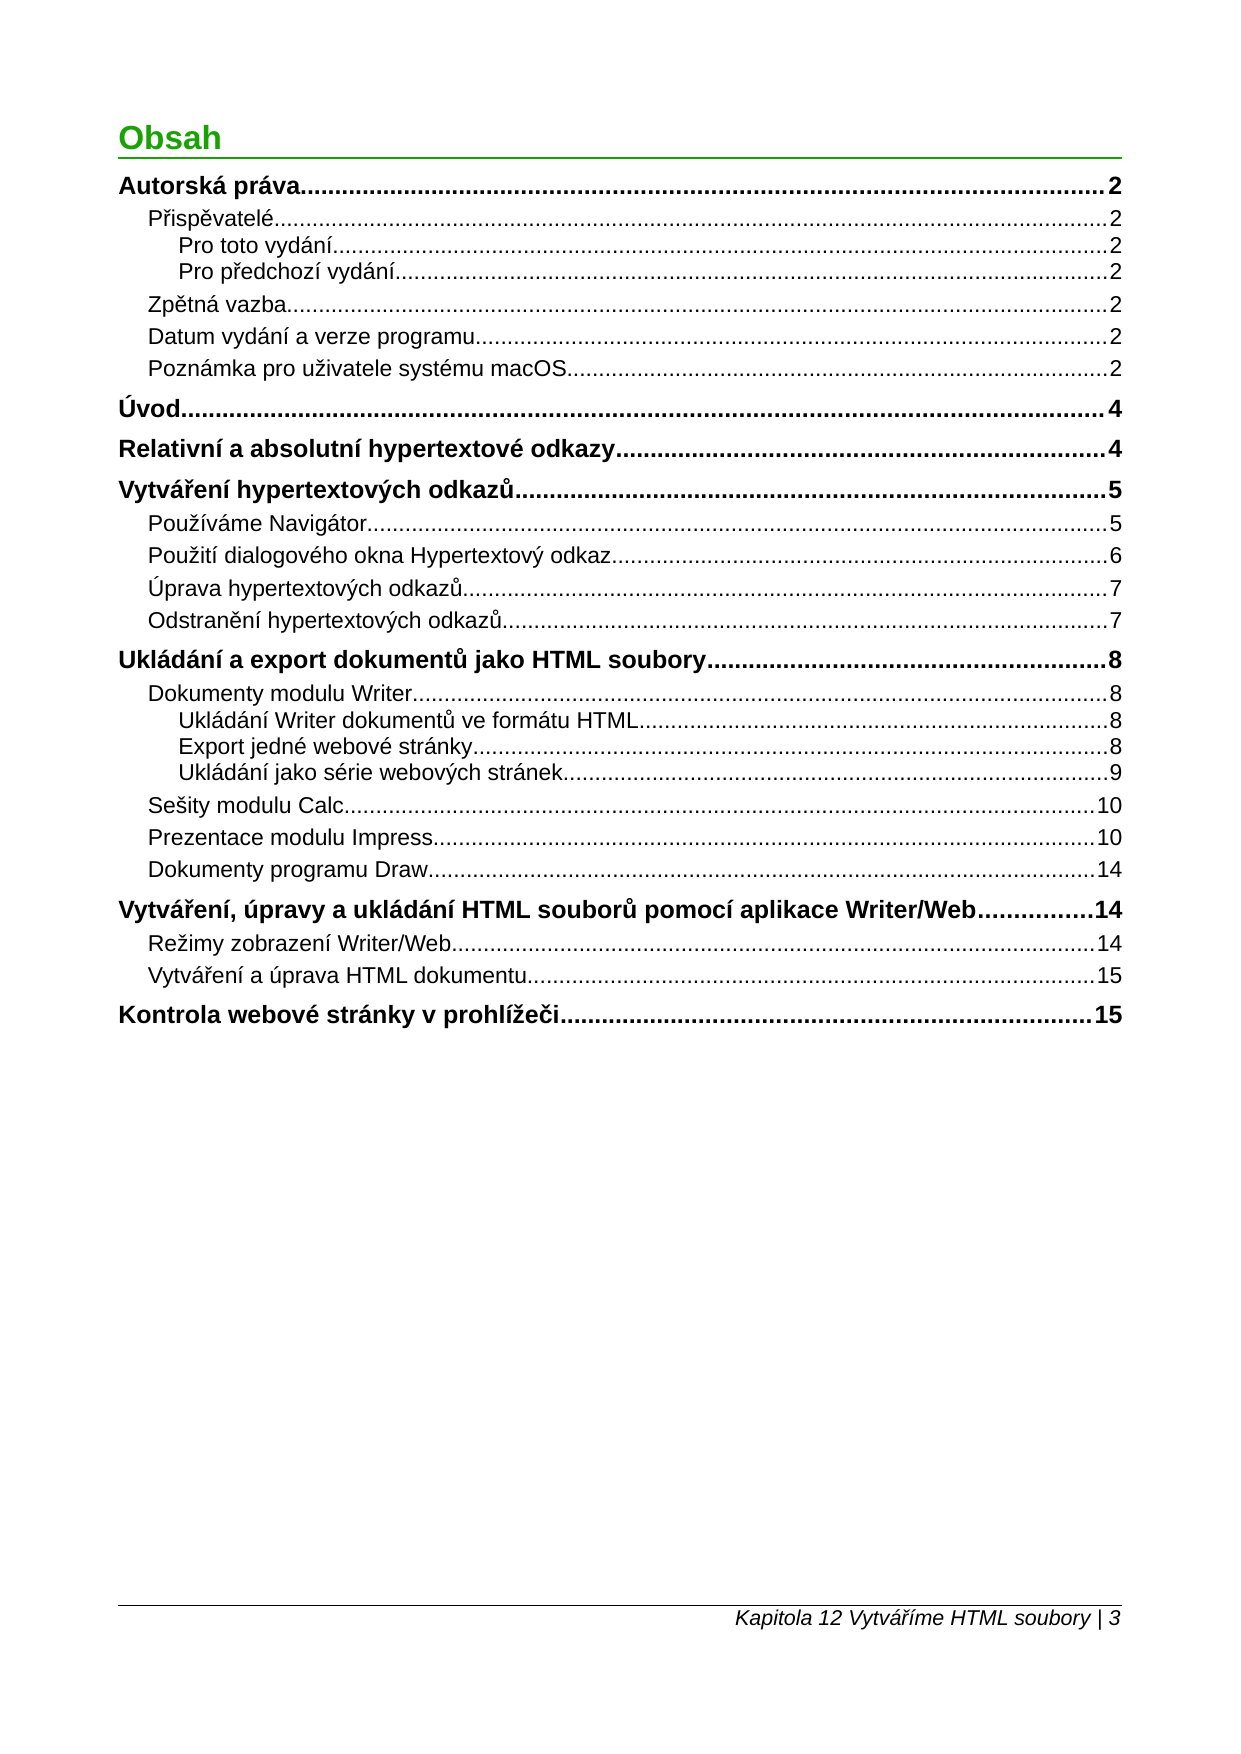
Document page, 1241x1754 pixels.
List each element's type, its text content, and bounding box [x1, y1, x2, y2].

text Pro toto vydání 2 [178, 232, 1122, 258]
text Ukládání a export dokumentů jako HTML soubory 8 [118, 645, 1122, 674]
text Dokumenty programu Draw 14 [148, 856, 1122, 883]
text Relativní a absolutní hypertextové odkazy 4 [118, 434, 1122, 463]
text Zpětná vazba 2 [148, 291, 1122, 317]
text Pro předchozí vydání 2 [178, 258, 1122, 284]
text Vytváření a úprava HTML dokumentu 15 [148, 962, 1122, 988]
text Vytváření hypertextových odkazů 5 [118, 475, 1122, 504]
text Úprava hypertextových odkazů 7 [148, 575, 1122, 601]
text Dokumenty modulu Writer 8 [148, 680, 1122, 707]
text Používáme Navigátor 5 [148, 510, 1122, 536]
text Úvod 4 [118, 394, 1122, 422]
text Kontrola webové stránky v prohlížeči 15 [118, 1000, 1122, 1029]
text Ukládání Writer dokumentů ve formátu HTML 8 [178, 707, 1122, 733]
text Datum vydání a verze programu 2 [148, 323, 1122, 349]
text Poznámka pro uživatele systému macOS 2 [148, 355, 1122, 382]
text Vytváření, úpravy a ukládání HTML souborů pomocí aplikace Writer/Web 14 [118, 895, 1122, 923]
text Přispěvatelé 2 [148, 205, 1122, 232]
text Prezentace modulu Impress 10 [148, 824, 1122, 850]
text Sešity modulu Calc 10 [148, 792, 1122, 818]
text Autorská práva 2 [118, 171, 1122, 199]
subtitle Obsah [118, 118, 1122, 157]
text Ukládání jako série webových stránek 9 [178, 759, 1122, 786]
text Odstranění hypertextových odkazů 7 [148, 607, 1122, 633]
text Režimy zobrazení Writer/Web 14 [148, 929, 1122, 956]
text Použití dialogového okna Hypertextový odkaz 6 [148, 542, 1122, 569]
text Export jedné webové stránky 8 [178, 733, 1122, 759]
